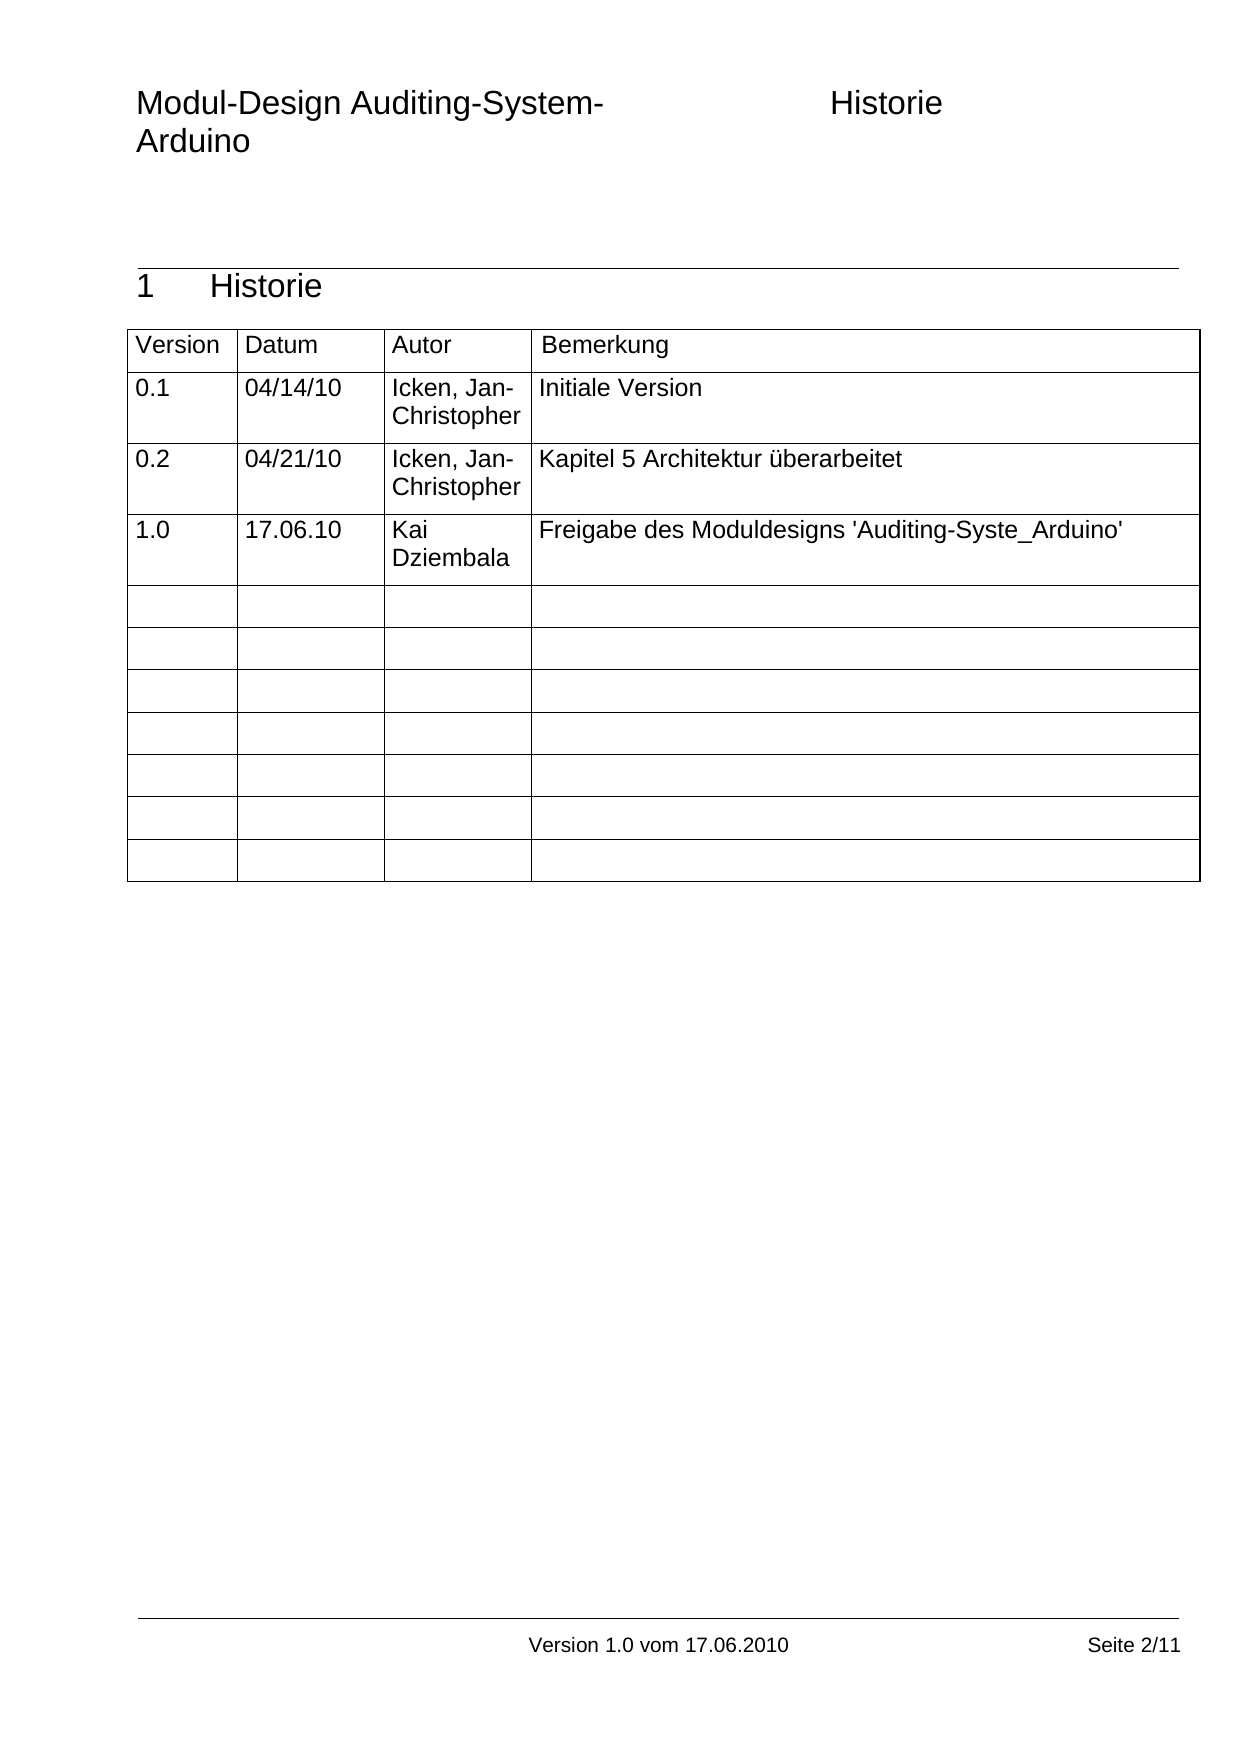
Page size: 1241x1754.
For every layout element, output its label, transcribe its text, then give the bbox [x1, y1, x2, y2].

table_cell [238, 628, 384, 669]
table_header Datum [238, 330, 384, 372]
table_cell [532, 670, 1199, 712]
table_cell [238, 755, 384, 796]
table_cell [532, 713, 1199, 754]
table_cell [532, 797, 1199, 838]
table_cell [128, 840, 237, 881]
table_cell [532, 755, 1199, 796]
table_cell [385, 755, 531, 796]
table_cell [385, 797, 531, 838]
subtitle Historie [136, 289, 1181, 304]
table_cell Freigabe des Moduldesigns 'Auditing-Syste_Arduino' [532, 515, 1199, 585]
table_cell [238, 670, 384, 712]
table_cell [128, 586, 237, 627]
table_cell 17.06.10 [238, 515, 384, 585]
table_header Autor [385, 330, 531, 372]
table_cell [385, 713, 531, 754]
table_cell Icken, Jan-Christopher [385, 373, 531, 443]
table_cell 14.04.10 [238, 373, 384, 443]
table_cell [532, 840, 1199, 881]
table_cell [238, 840, 384, 881]
table_cell [385, 670, 531, 712]
table_cell [128, 670, 237, 712]
table_cell Kai Dziembala [385, 515, 531, 585]
table_cell [238, 586, 384, 627]
table_cell Initiale Version [532, 373, 1199, 443]
table_header Version [128, 330, 237, 372]
table_header Bemerkung [532, 330, 1199, 372]
table_cell [385, 586, 531, 627]
table_cell [128, 713, 237, 754]
table_cell [385, 628, 531, 669]
table_cell [128, 797, 237, 838]
table_cell 21.04.10 [238, 444, 384, 514]
table_cell Kapitel 5 Architektur überarbeitet [532, 444, 1199, 514]
table_cell [128, 628, 237, 669]
table_cell [238, 797, 384, 838]
table_cell 0.2 [128, 444, 237, 514]
table_cell [238, 713, 384, 754]
table_cell Icken, Jan-Christopher [385, 444, 531, 514]
table_cell [385, 840, 531, 881]
table_cell 0.1 [128, 373, 237, 443]
table_cell [128, 755, 237, 796]
table_cell 1.0 [128, 515, 237, 585]
table_cell [532, 628, 1199, 669]
table_cell [532, 586, 1199, 627]
